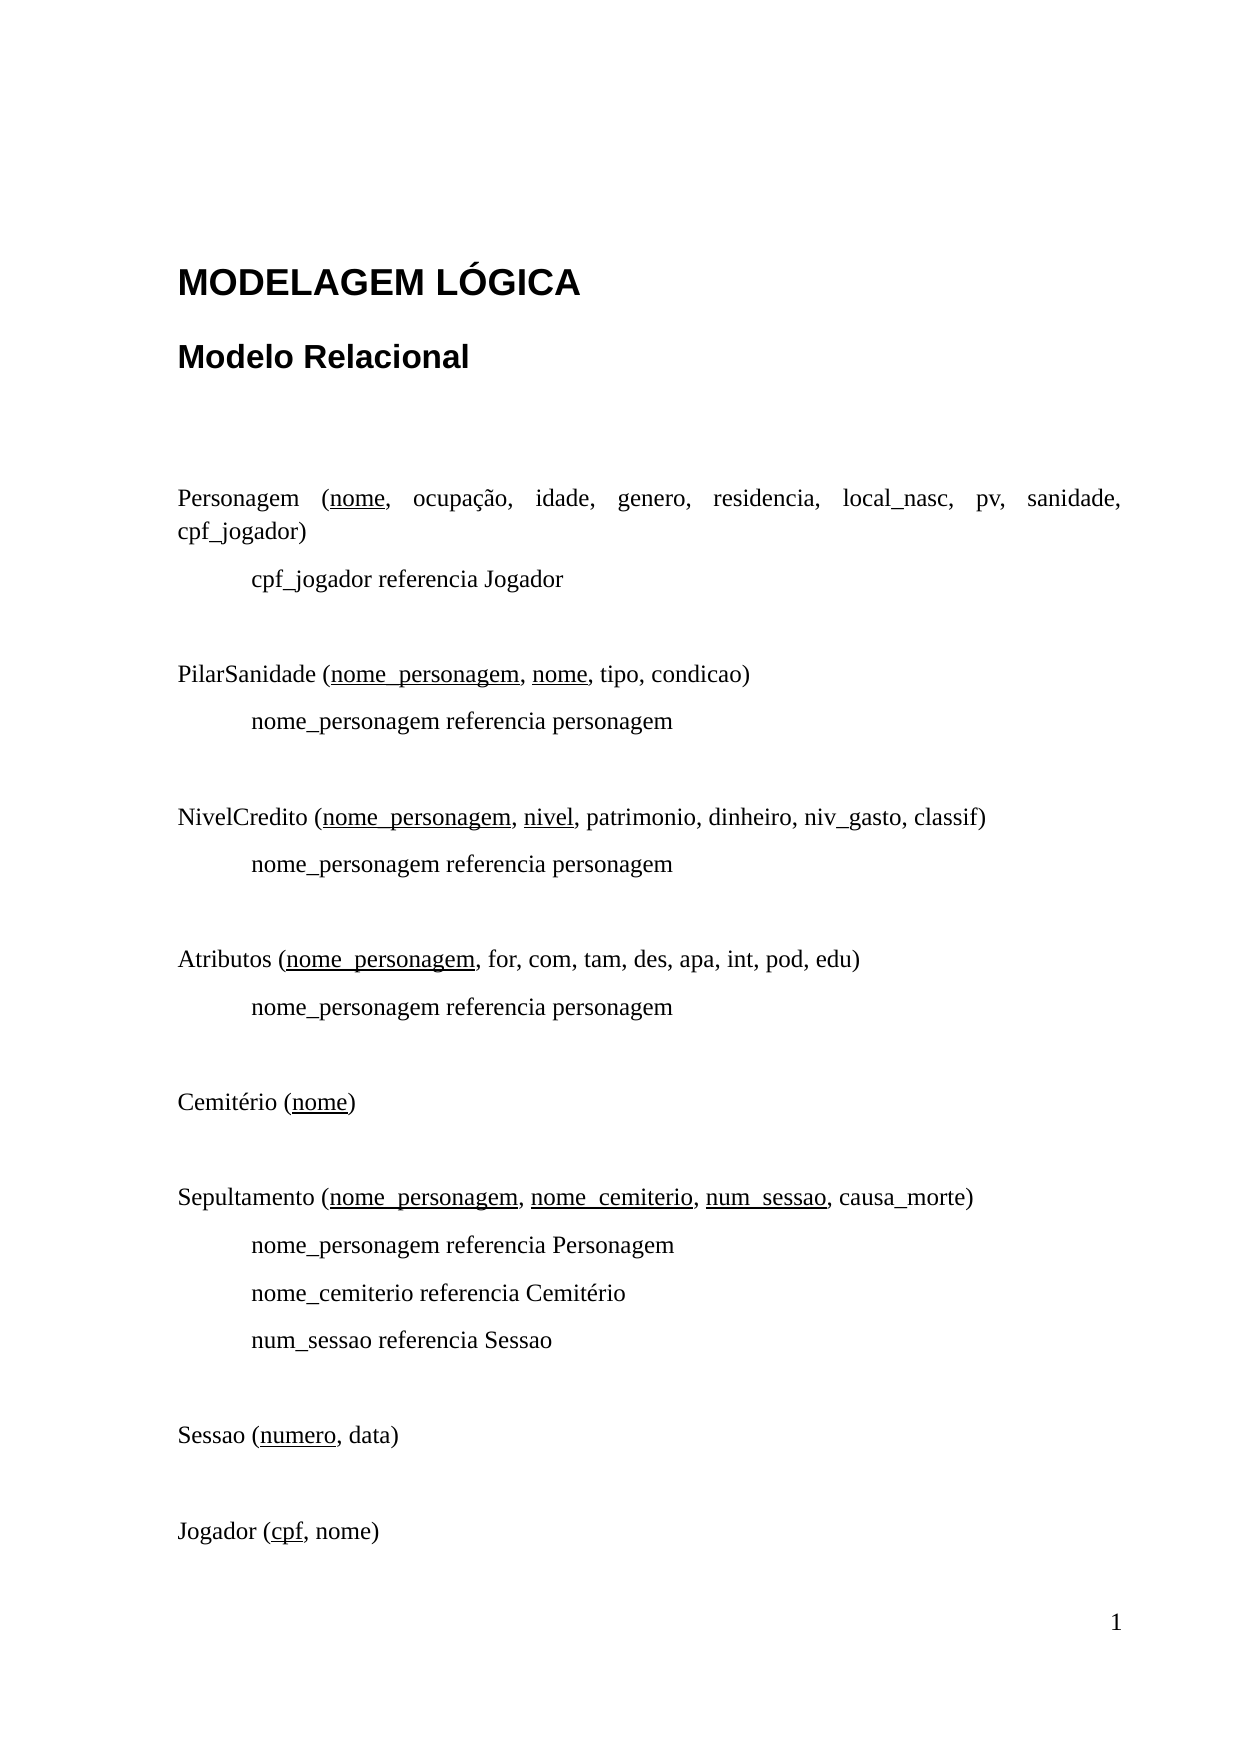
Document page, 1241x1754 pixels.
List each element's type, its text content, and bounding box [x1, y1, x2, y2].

text nome_personagem referencia personagem [251, 849, 1122, 878]
text PilarSanidade (nome_personagem, nome, tipo, condicao) [177, 659, 1122, 688]
text Atributos (nome_personagem, for, com, tam, des, apa, int, pod, edu) [177, 944, 1122, 973]
text Sepultamento (nome_personagem, nome_cemiterio, num_sessao, causa_morte) [177, 1182, 1122, 1211]
text nome_personagem referencia personagem [251, 992, 1122, 1021]
text cpf_jogador referencia Jogador [251, 564, 1122, 592]
text Cemitério (nome) [177, 1087, 1122, 1116]
subtitle Modelo Relacional [177, 337, 1122, 375]
text nome_personagem referencia personagem [251, 706, 1122, 735]
text Jogador (cpf, nome) [177, 1516, 1122, 1544]
text num_sessao referencia Sessao [251, 1325, 1122, 1354]
text nome_cemiterio referencia Cemitério [251, 1278, 1122, 1306]
text Sessao (numero, data) [177, 1421, 1122, 1449]
text Personagem (nome, ocupação, idade, genero, residencia, local_nasc, pv, sanidade, cpf_jogador) [177, 483, 1122, 545]
subtitle MODELAGEM LÓGICA [177, 260, 1122, 303]
text NivelCredito (nome_personagem, nivel, patrimonio, dinheiro, niv_gasto, classif) [177, 802, 1122, 830]
text nome_personagem referencia Personagem [251, 1230, 1122, 1259]
